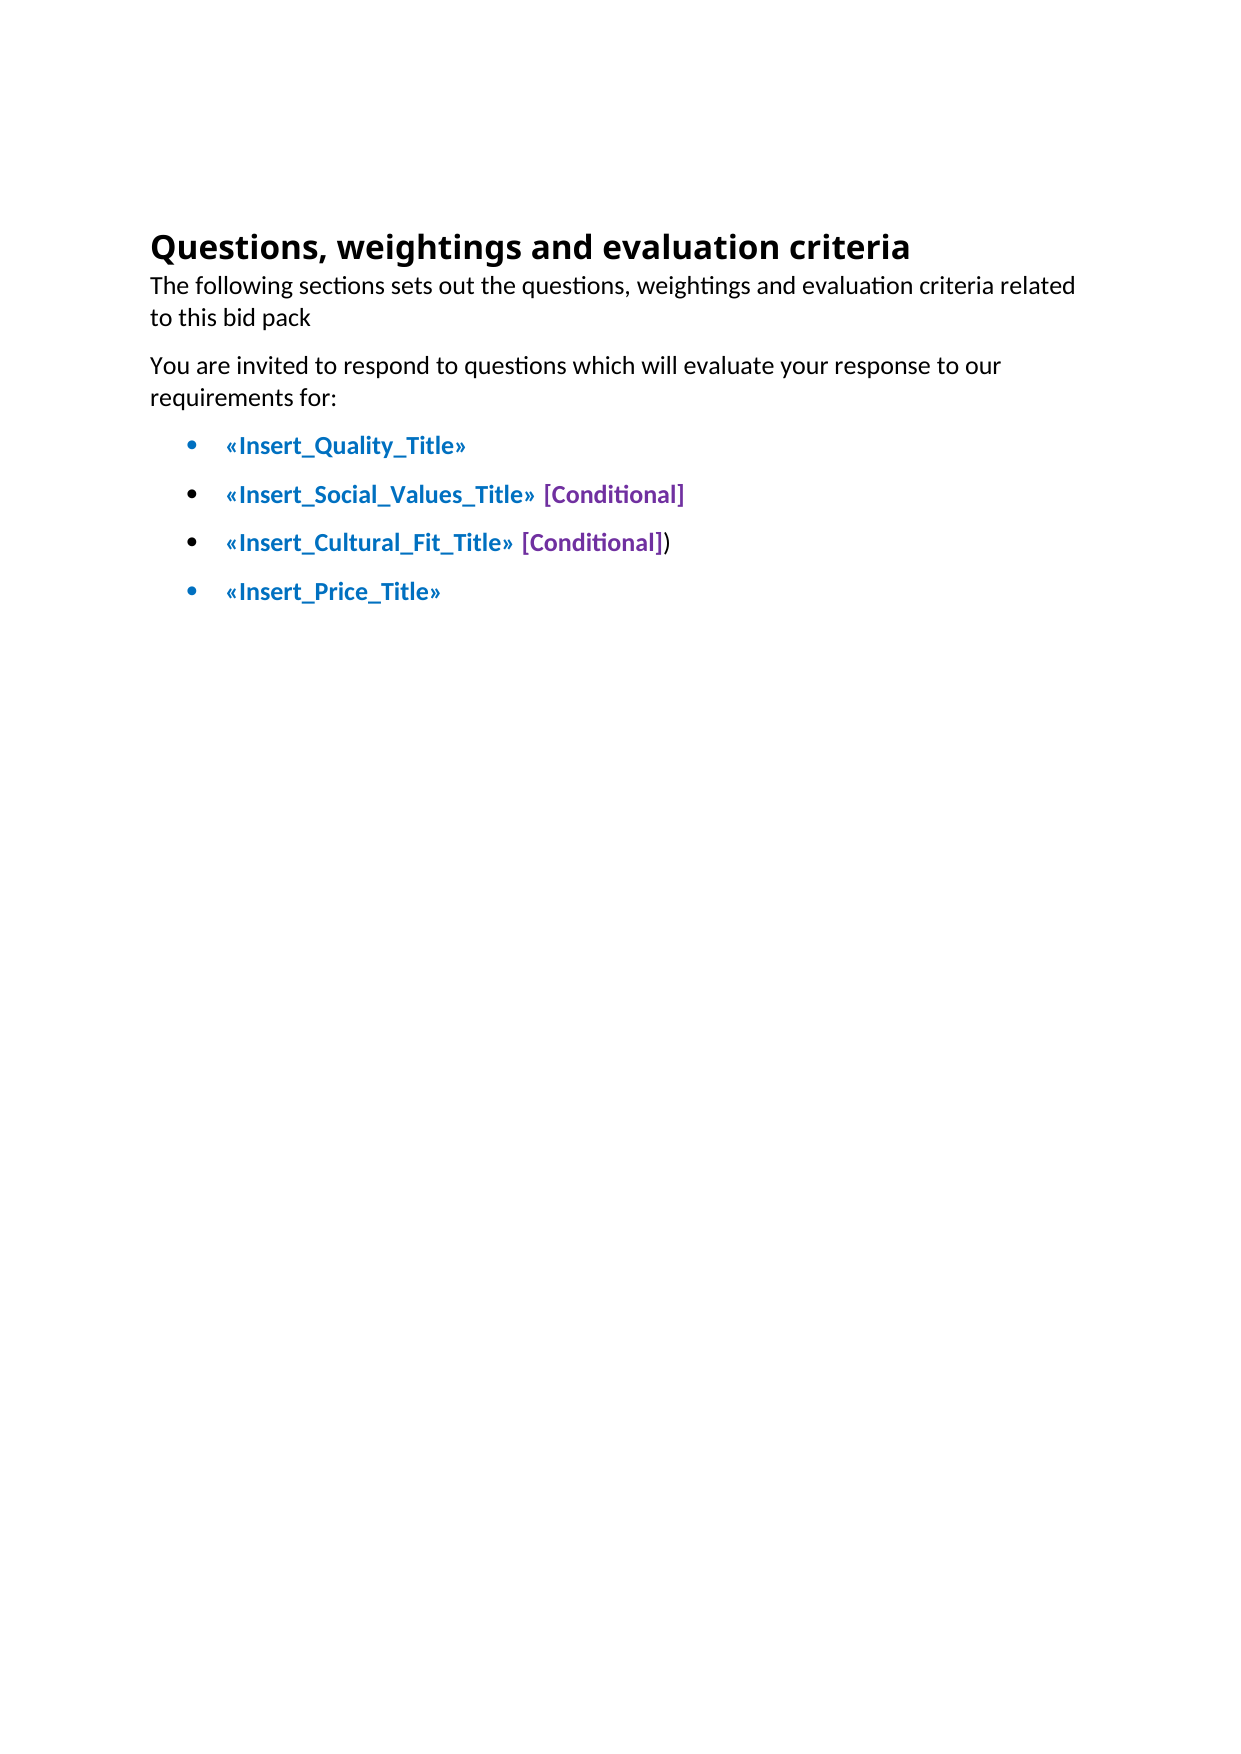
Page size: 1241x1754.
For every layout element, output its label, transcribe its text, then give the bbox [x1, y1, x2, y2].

list «Insert_Social_Values_Title» [Conditional] [187, 478, 1090, 509]
list «Insert_Cultural_Fit_Title» [Conditional]) [187, 526, 1090, 558]
list «Insert_Quality_Title» [187, 429, 1090, 461]
text You are invited to respond to questions which will evaluate your response to our requirements for: [150, 349, 1090, 413]
text The following sections sets out the questions, weightings and evaluation criteria related to this bid pack [150, 269, 1090, 332]
subtitle Questions, weightings and evaluation criteria [150, 223, 1090, 269]
list «Insert_Price_Title» [187, 574, 1090, 606]
